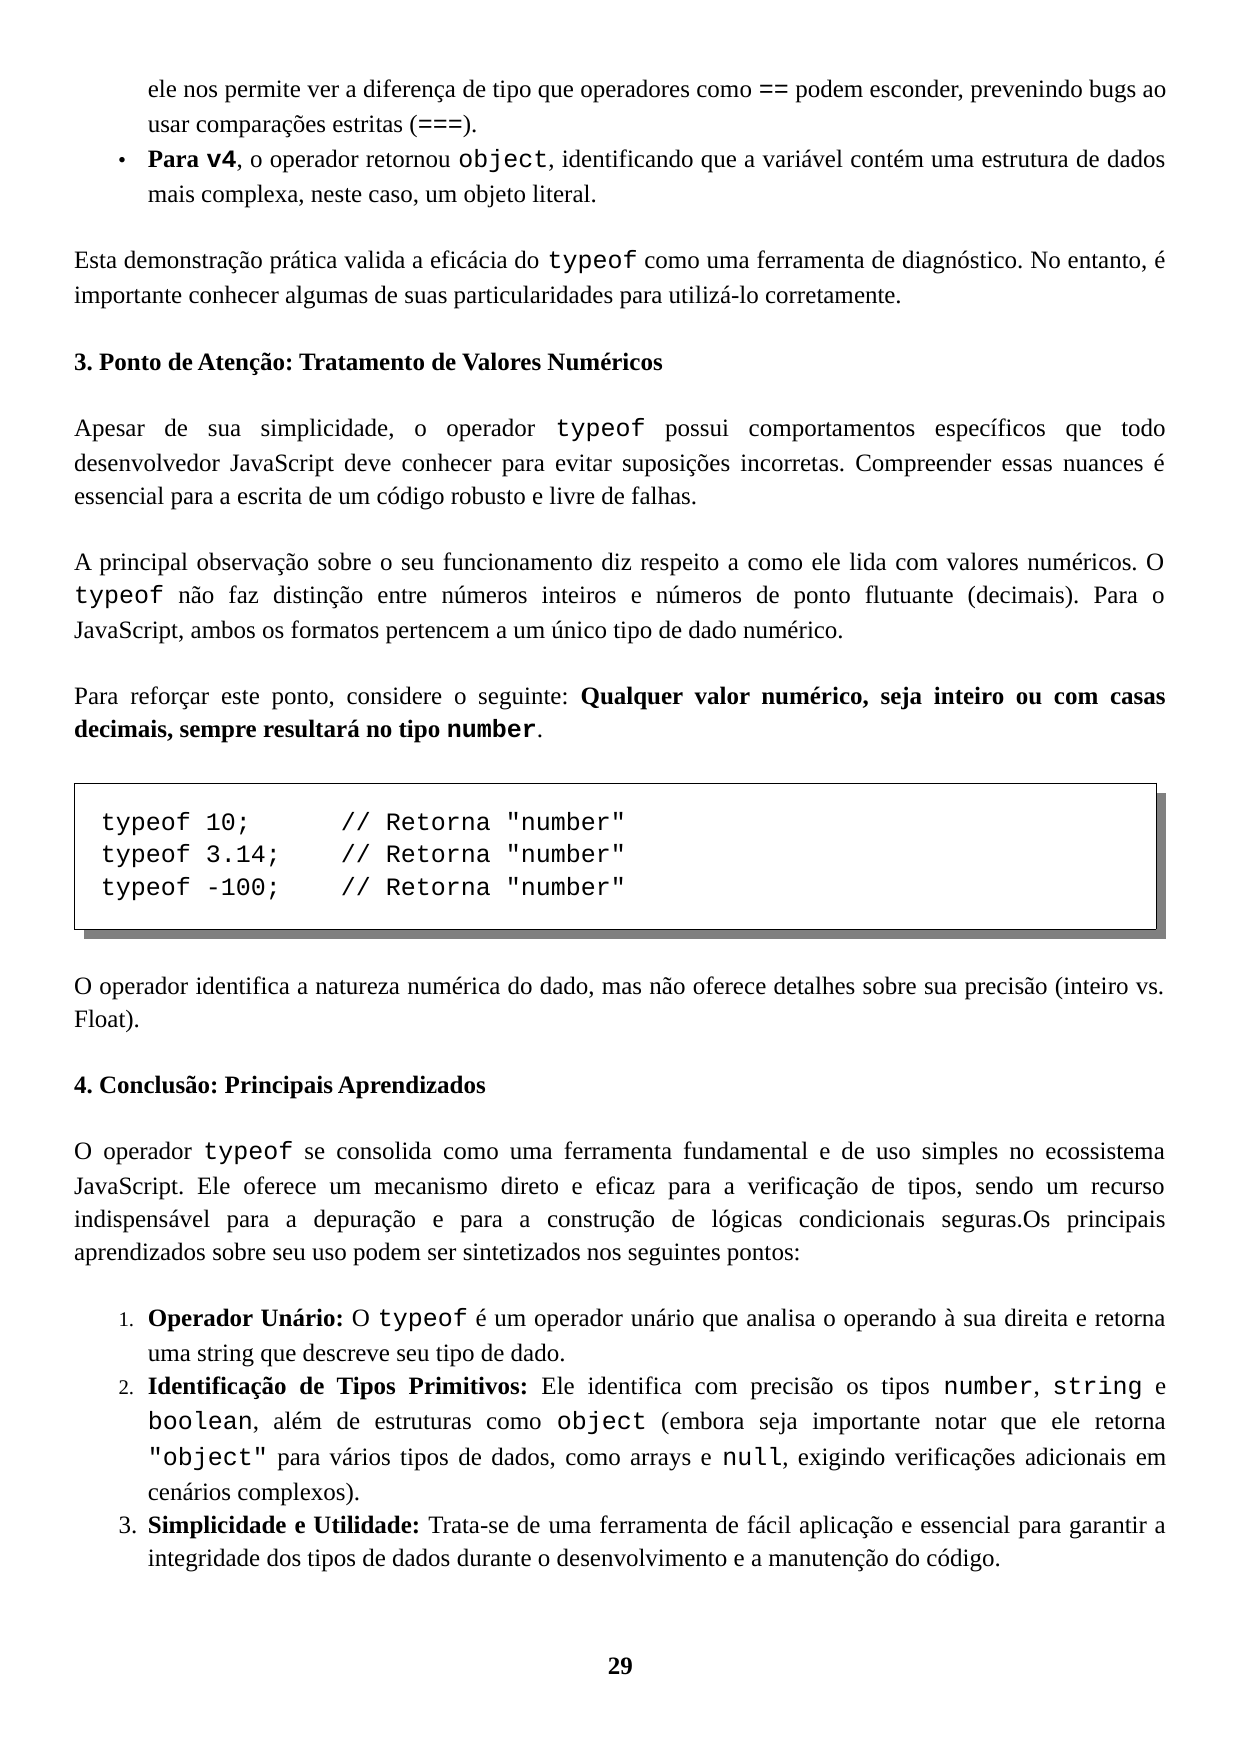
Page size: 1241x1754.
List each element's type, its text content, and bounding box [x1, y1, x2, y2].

text O operador typeof se consolida como uma ferramenta fundamental e de uso simples no ecossistema JavaScript. Ele oferece um mecanismo direto e eficaz para a verificação de tipos, sendo um recurso indispensável para a depuração e para a construção de lógicas condicionais seguras.Os principais aprendizados sobre seu uso podem ser sintetizados nos seguintes pontos: [74, 1136, 1166, 1266]
text Para reforçar este ponto, considere o seguinte: Qualquer valor numérico, seja inteiro ou com casas decimais, sempre resultará no tipo number. [74, 681, 1166, 745]
text O operador identifica a natureza numérica do dado, mas não oferece detalhes sobre sua precisão (inteiro vs. Float). [74, 971, 1166, 1033]
text Esta demonstração prática valida a eficácia do typeof como uma ferramenta de diagnóstico. No entanto, é importante conhecer algumas de suas particularidades para utilizá-lo corretamente. [74, 246, 1166, 309]
list ele nos permite ver a diferença de tipo que operadores como == podem esconder, prevenindo bugs ao usar comparações estritas (===). [118, 74, 1166, 140]
text Apesar de sua simplicidade, o operador typeof possui comportamentos específicos que todo desenvolvedor JavaScript deve conhecer para evitar suposições incorretas. Compreender essas nuances é essencial para a escrita de um código robusto e livre de falhas. [74, 413, 1166, 509]
text typeof 10; // Retorna "number" [75, 784, 1156, 815]
text typeof 3.14; // Retorna "number" [75, 815, 1156, 847]
text typeof -100; // Retorna "number" [75, 847, 1156, 929]
list Identificação de Tipos Primitivos: Ele identifica com precisão os tipos number, string e boolean, além de estruturas como object (embora seja importante notar que ele retorna "object" para vários tipos de dados, como arrays e null, exigindo verificações adicionais em cenários complexos). [118, 1371, 1166, 1505]
list Para v4, o operador retornou object, identificando que a variável contém uma estrutura de dados mais complexa, neste caso, um objeto literal. [118, 144, 1166, 208]
text A principal observação sobre o seu funcionamento diz respeito a como ele lida com valores numéricos. O typeof não faz distinção entre números inteiros e números de ponto flutuante (decimais). Para o JavaScript, ambos os formatos pertencem a um único tipo de dado numérico. [74, 547, 1166, 644]
list Simplicidade e Utilidade: Trata-se de uma ferramenta de fácil aplicação e essencial para garantir a integridade dos tipos de dados durante o desenvolvimento e a manutenção do código. [118, 1510, 1166, 1571]
list Operador Unário: O typeof é um operador unário que analisa o operando à sua direita e retorna uma string que descreve seu tipo de dado. [118, 1303, 1166, 1367]
subtitle 3. Ponto de Atenção: Tratamento de Valores Numéricos [74, 347, 1166, 375]
subtitle 4. Conclusão: Principais Aprendizados [74, 1070, 1166, 1099]
